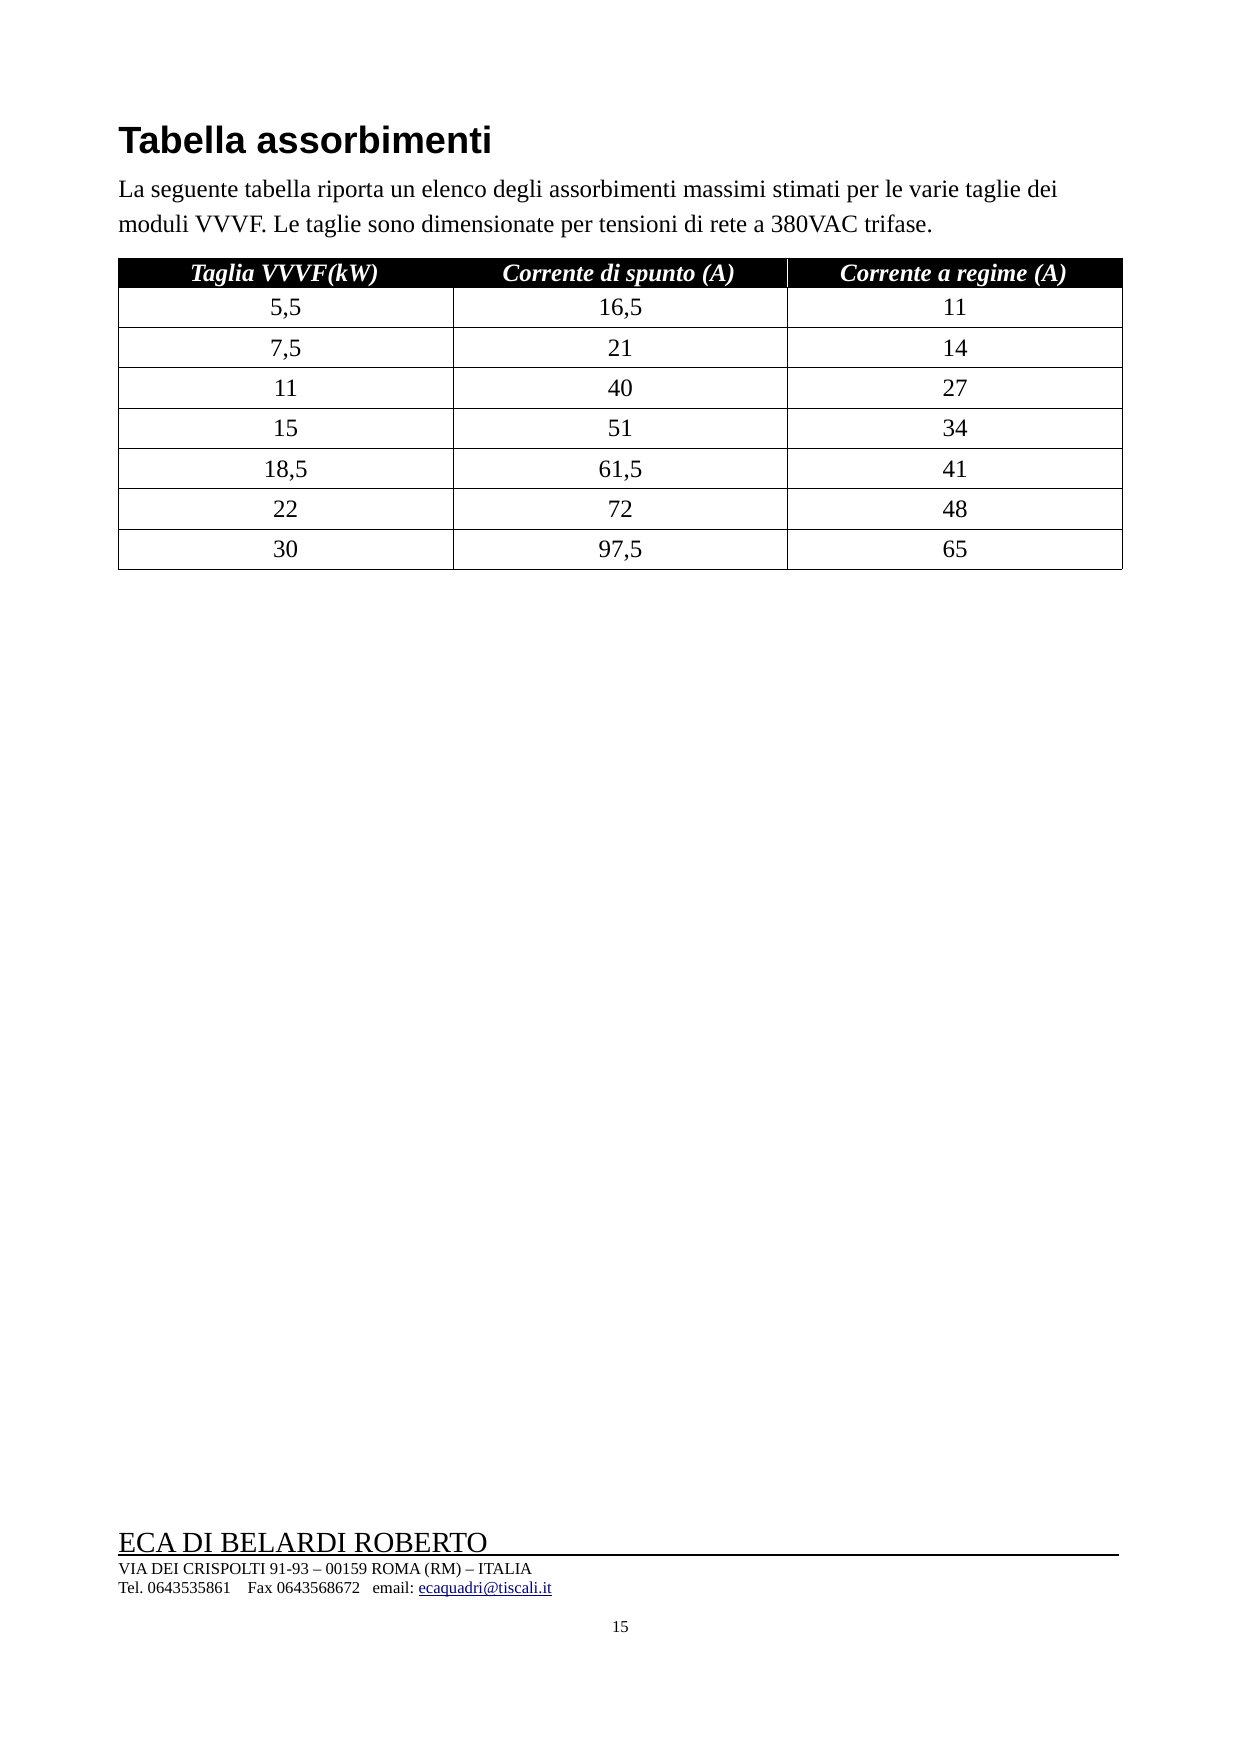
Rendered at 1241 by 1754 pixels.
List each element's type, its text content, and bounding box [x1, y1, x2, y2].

table_header Corrente di spunto (A) [453, 259, 787, 287]
table_cell 27 [788, 368, 1122, 408]
table_cell 7,5 [119, 328, 453, 367]
table_cell 22 [119, 489, 453, 528]
table_cell 65 [788, 530, 1122, 569]
table_cell 16,5 [454, 288, 787, 327]
table_cell 72 [454, 489, 787, 528]
table_cell 48 [788, 489, 1122, 528]
table_cell 97,5 [454, 530, 787, 569]
table_header Corrente a regime (A) [788, 259, 1122, 287]
table_cell 21 [454, 328, 787, 367]
table_cell 30 [119, 530, 453, 569]
table_cell 51 [454, 409, 787, 448]
table_cell 34 [788, 409, 1122, 448]
subtitle Tabella assorbimenti [118, 118, 1122, 162]
table_header Taglia VVVF(kW) [119, 259, 453, 287]
table_cell 61,5 [454, 449, 787, 488]
table_cell 5,5 [119, 288, 453, 327]
table_cell 14 [788, 328, 1122, 367]
table_cell 11 [788, 288, 1122, 327]
table_cell 18,5 [119, 449, 453, 488]
table_cell 11 [119, 368, 453, 408]
table_cell 15 [119, 409, 453, 448]
table_cell 41 [788, 449, 1122, 488]
table_cell 40 [454, 368, 787, 408]
text La seguente tabella riporta un elenco degli assorbimenti massimi stimati per le varie taglie dei moduli VVVF. Le taglie sono dimensionate per tensioni di rete a 380VAC trifase. [118, 174, 1122, 237]
